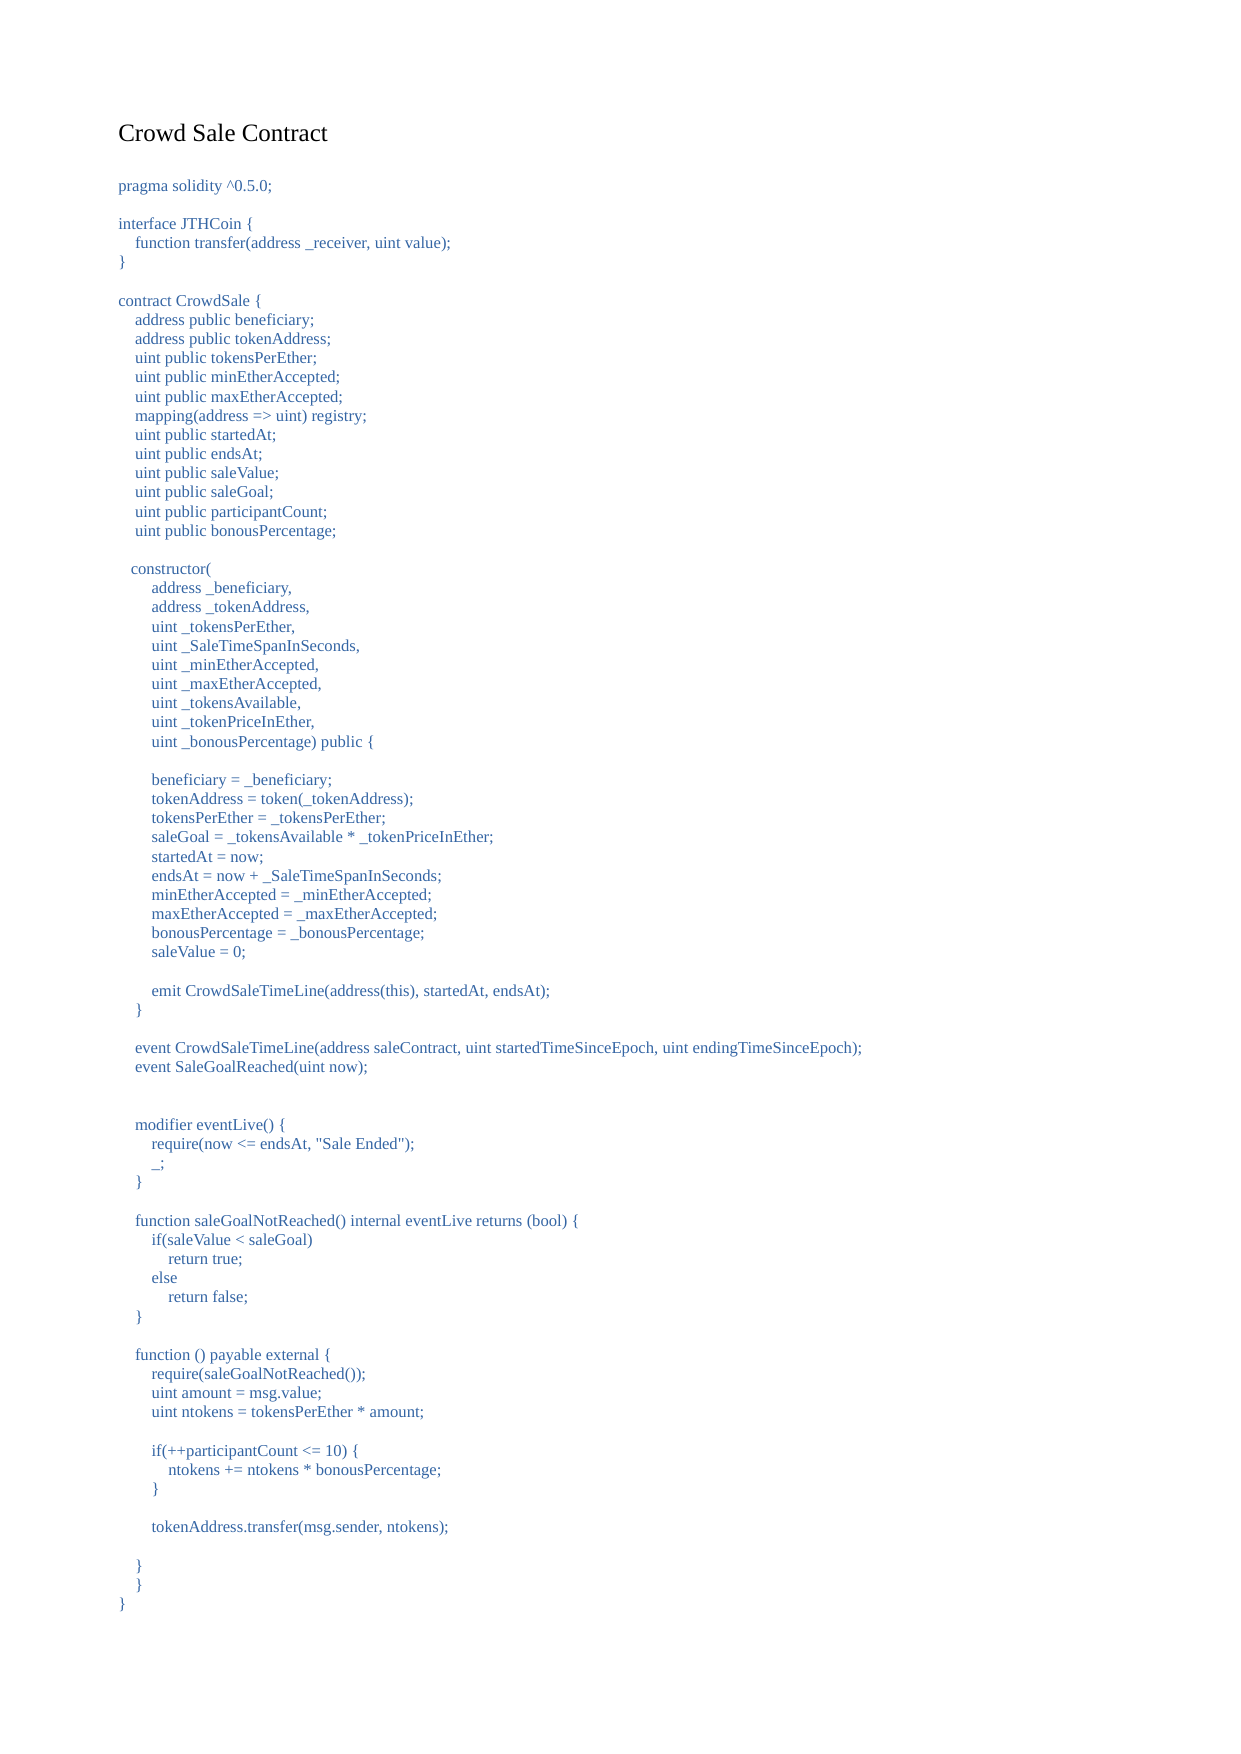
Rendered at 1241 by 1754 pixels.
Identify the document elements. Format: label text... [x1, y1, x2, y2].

text interface JTHCoin { [118, 214, 1122, 233]
text address _beneficiary, [118, 578, 1122, 597]
text return false; [118, 1287, 1122, 1306]
text return true; [118, 1249, 1122, 1268]
text uint public participantCount; [118, 501, 1122, 521]
text } [118, 1556, 1122, 1575]
text uint ntokens = tokensPerEther * amount; [118, 1402, 1122, 1421]
text uint public endsAt; [118, 444, 1122, 463]
text uint _minEtherAccepted, [118, 655, 1122, 674]
text Crowd Sale Contract [118, 118, 1122, 147]
text minEtherAccepted = _minEtherAccepted; [118, 885, 1122, 904]
text saleValue = 0; [118, 942, 1122, 961]
text tokensPerEther = _tokensPerEther; [118, 808, 1122, 827]
text event SaleGoalReached(uint now); [118, 1057, 1122, 1076]
text uint _tokensPerEther, [118, 616, 1122, 636]
text } [118, 1479, 1122, 1498]
text saleGoal = _tokensAvailable * _tokenPriceInEther; [118, 827, 1122, 846]
text uint public bonousPercentage; [118, 521, 1122, 540]
text require(saleGoalNotReached()); [118, 1364, 1122, 1383]
text contract CrowdSale { [118, 291, 1122, 310]
text uint _SaleTimeSpanInSeconds, [118, 636, 1122, 655]
text uint public startedAt; [118, 425, 1122, 444]
text function transfer(address _receiver, uint value); [118, 233, 1122, 252]
text endsAt = now + _SaleTimeSpanInSeconds; [118, 866, 1122, 885]
text function () payable external { [118, 1345, 1122, 1364]
text } [118, 252, 1122, 271]
text uint public maxEtherAccepted; [118, 386, 1122, 406]
text address public beneficiary; [118, 310, 1122, 329]
text constructor( [118, 559, 1122, 578]
text } [118, 1594, 1122, 1613]
text bonousPercentage = _bonousPercentage; [118, 923, 1122, 942]
text uint public saleGoal; [118, 482, 1122, 501]
text tokenAddress.transfer(msg.sender, ntokens); [118, 1517, 1122, 1536]
text if(++participantCount <= 10) { [118, 1441, 1122, 1460]
text uint _bonousPercentage) public { [118, 731, 1122, 751]
text } [118, 1000, 1122, 1019]
text } [118, 1172, 1122, 1191]
text address public tokenAddress; [118, 329, 1122, 348]
text uint _tokenPriceInEther, [118, 712, 1122, 731]
text modifier eventLive() { [118, 1115, 1122, 1134]
text pragma solidity ^0.5.0; [118, 176, 1122, 195]
text function saleGoalNotReached() internal eventLive returns (bool) { [118, 1211, 1122, 1230]
text uint public minEtherAccepted; [118, 367, 1122, 386]
text tokenAddress = token(_tokenAddress); [118, 789, 1122, 808]
text beneficiary = _beneficiary; [118, 770, 1122, 789]
text _; [118, 1153, 1122, 1172]
text startedAt = now; [118, 846, 1122, 866]
text } [118, 1575, 1122, 1594]
text require(now <= endsAt, "Sale Ended"); [118, 1134, 1122, 1153]
text else [118, 1268, 1122, 1287]
text uint public saleValue; [118, 463, 1122, 482]
text maxEtherAccepted = _maxEtherAccepted; [118, 904, 1122, 923]
text uint public tokensPerEther; [118, 348, 1122, 367]
text mapping(address => uint) registry; [118, 406, 1122, 425]
text ntokens += ntokens * bonousPercentage; [118, 1460, 1122, 1479]
text uint _maxEtherAccepted, [118, 674, 1122, 693]
text uint amount = msg.value; [118, 1383, 1122, 1402]
text if(saleValue < saleGoal) [118, 1230, 1122, 1249]
text event CrowdSaleTimeLine(address saleContract, uint startedTimeSinceEpoch, uint endingTimeSinceEpoch); [118, 1038, 1122, 1057]
text uint _tokensAvailable, [118, 693, 1122, 712]
text address _tokenAddress, [118, 597, 1122, 616]
text } [118, 1306, 1122, 1326]
text emit CrowdSaleTimeLine(address(this), startedAt, endsAt); [118, 981, 1122, 1000]
